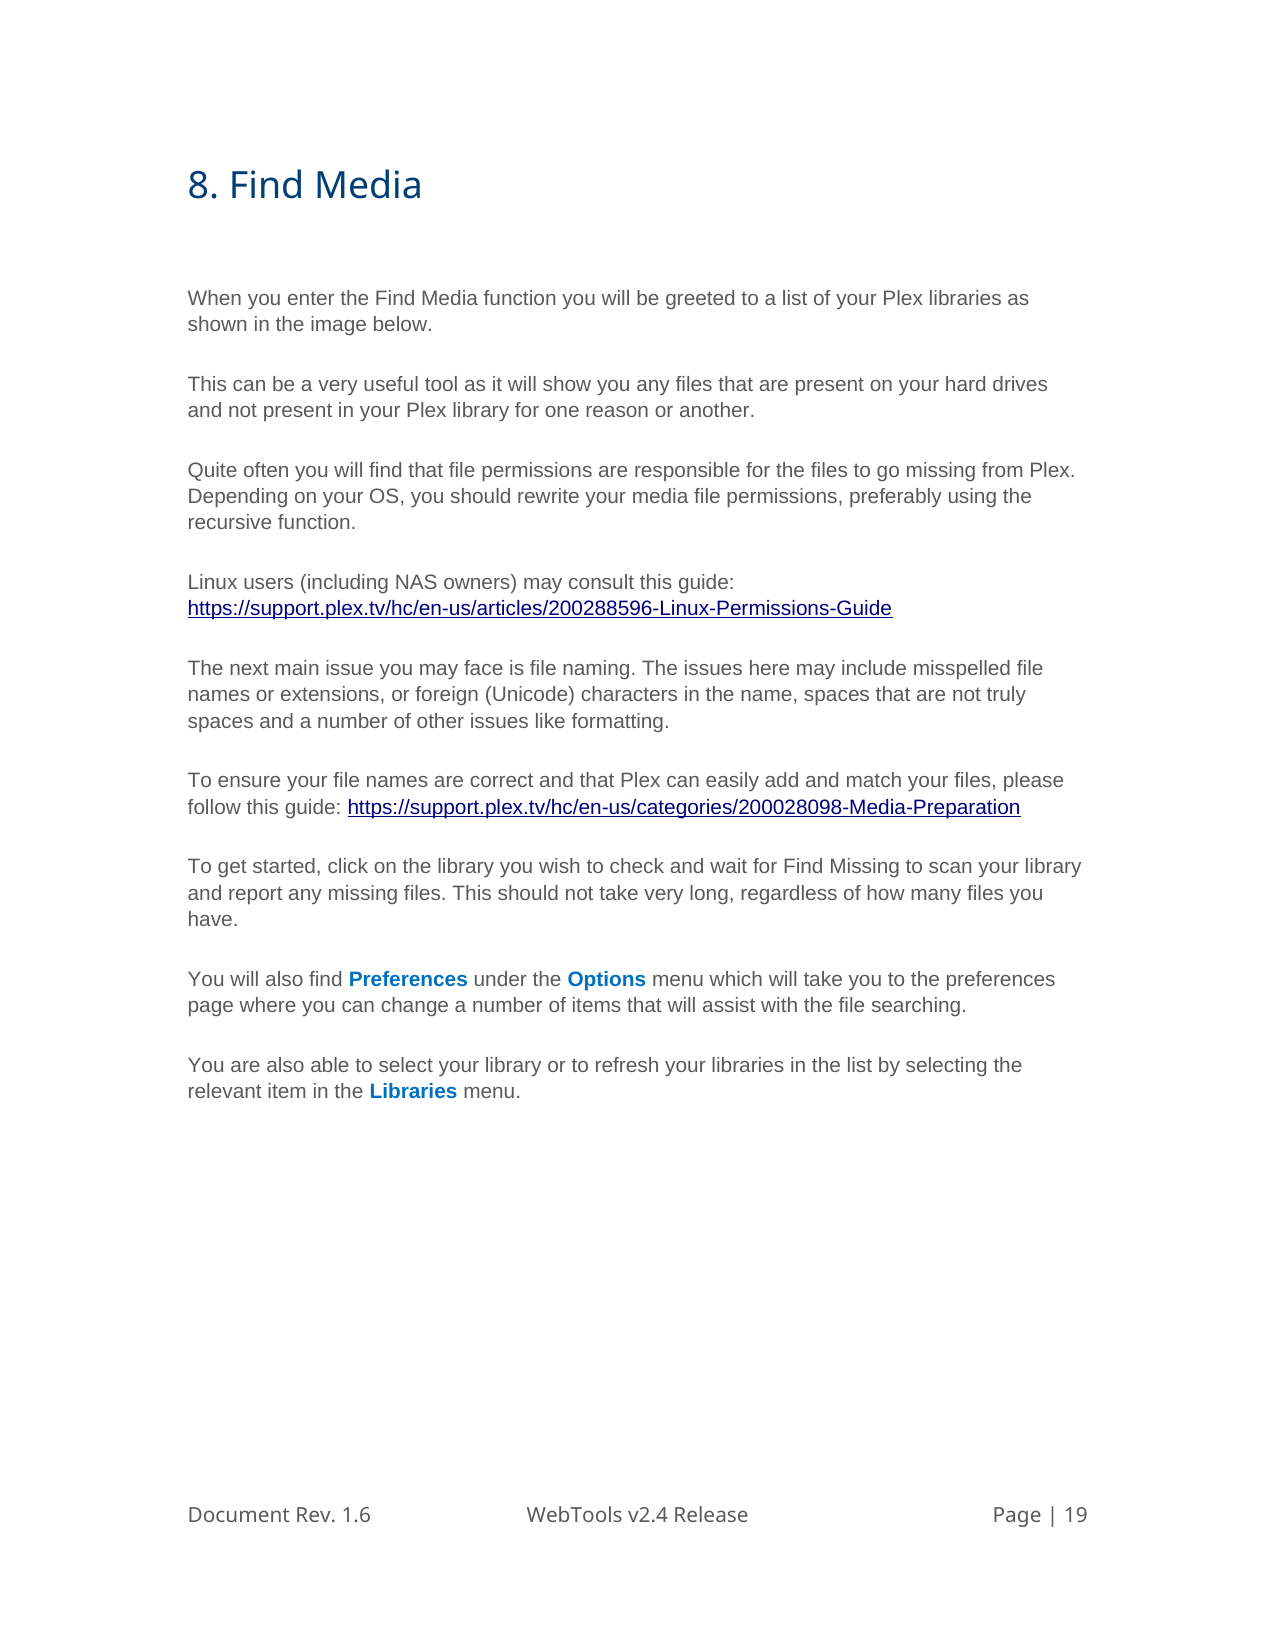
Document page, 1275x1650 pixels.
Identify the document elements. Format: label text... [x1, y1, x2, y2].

text You are also able to select your library or to refresh your libraries in the list by selecting the relevant item in the Libraries menu. [187, 1053, 1087, 1103]
text To get started, click on the library you wish to check and wait for Find Missing to scan your library and report any missing files. This should not take very long, regardless of how many files you have. [187, 854, 1087, 931]
text When you enter the Find Media function you will be greeted to a list of your Plex libraries as shown in the image below. [187, 285, 1087, 336]
text The next main issue you may face is file naming. The issues here may include misspelled file names or extensions, or foreign (Unicode) characters in the name, spaces that are not truly spaces and a number of other issues like formatting. [187, 656, 1087, 732]
text Linux users (including NAS owners) may consult this guide: https://support.plex.tv/hc/en-us/articles/200288596-Linux-Permissions-Guide [187, 570, 1087, 620]
text This can be a very useful tool as it will show you any files that are present on your hard drives and not present in your Plex library for one reason or another. [187, 371, 1087, 422]
subtitle 8. Find Media [187, 158, 1087, 209]
text Quite often you will find that file permissions are responsible for the files to go missing from Plex. Depending on your OS, you should rewrite your media file permissions, preferably using the recursive function. [187, 457, 1087, 534]
text To ensure your file names are correct and that Plex can easily add and match your files, please follow this guide: https://support.plex.tv/hc/en-us/categories/200028098-Media-Preparation [187, 768, 1087, 818]
text You will also find Preferences under the Options menu which will take you to the preferences page where you can change a number of items that will assist with the file searching. [187, 967, 1087, 1017]
